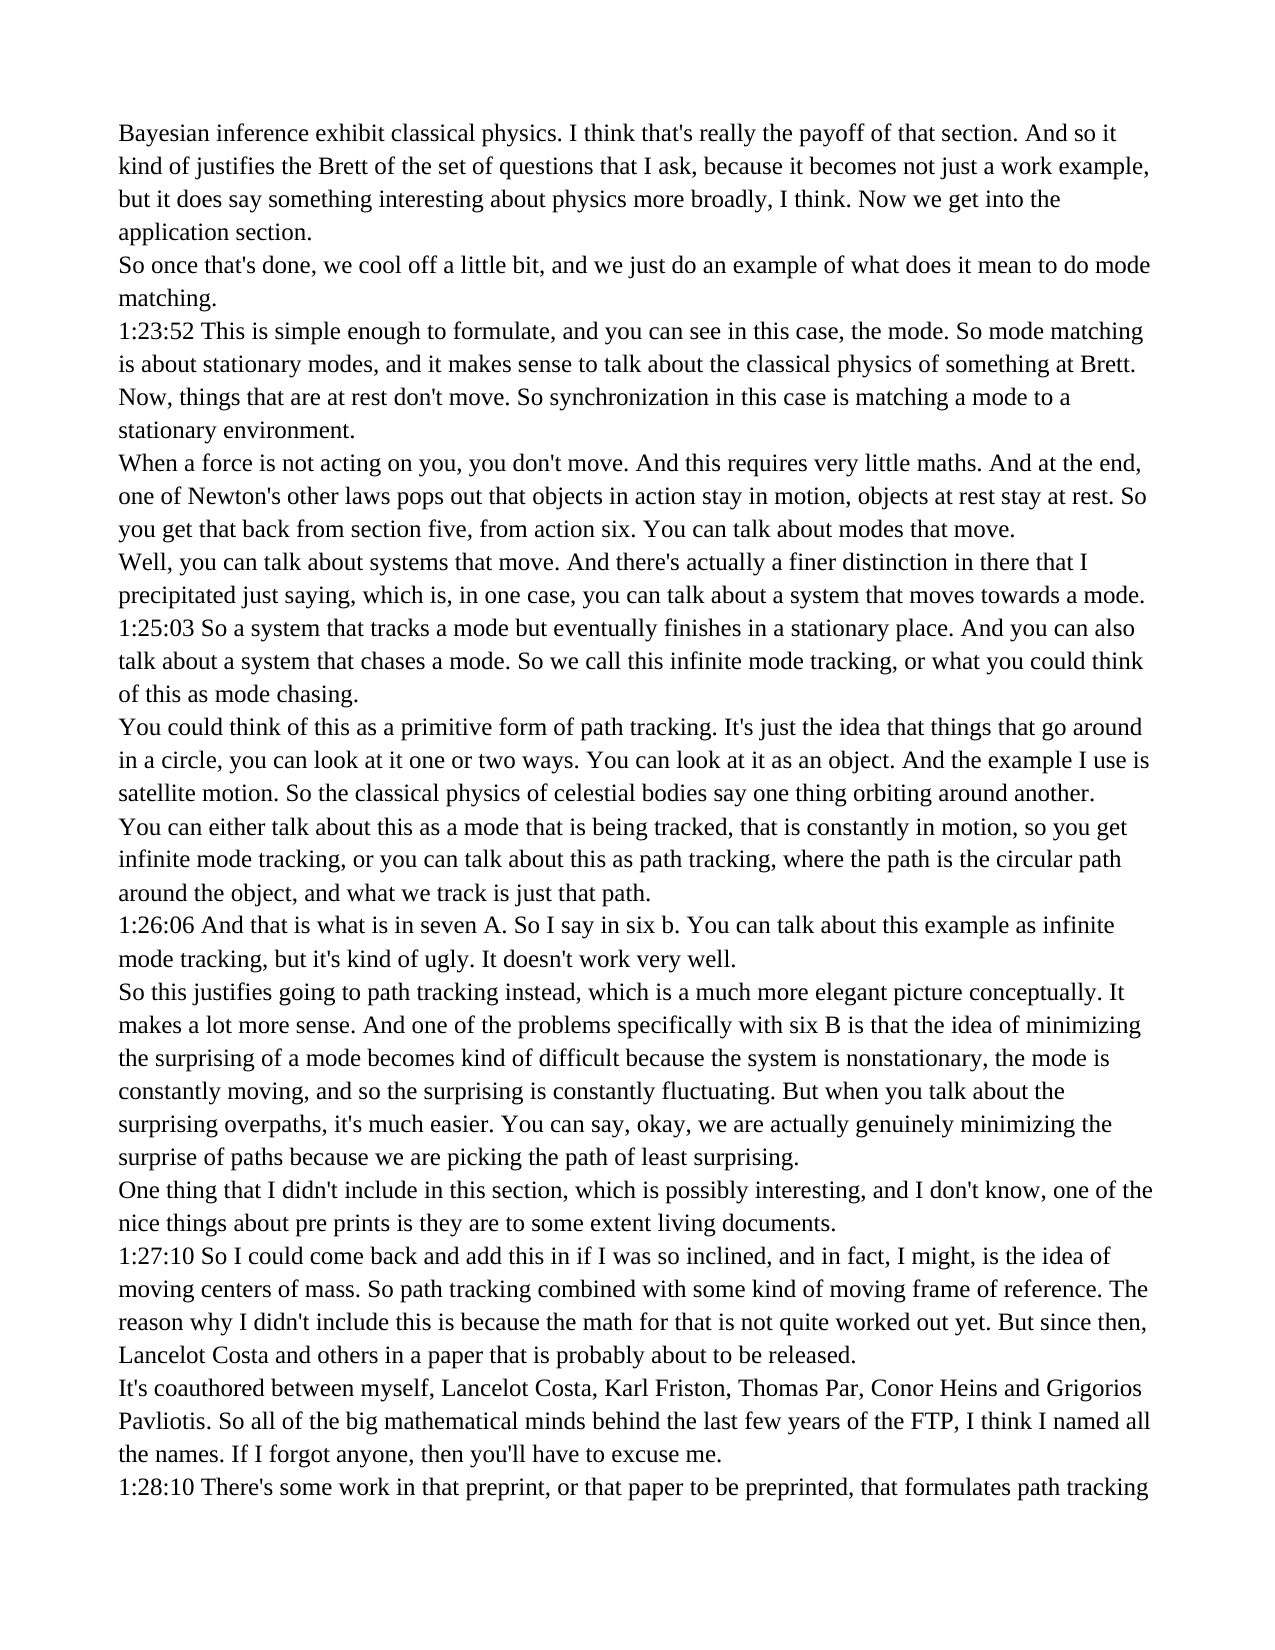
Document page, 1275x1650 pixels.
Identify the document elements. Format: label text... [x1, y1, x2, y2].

text 1:26:06 And that is what is in seven A. So I say in six b. You can talk about this example as infinite mode tracking, but it's kind of ugly. It doesn't work very well. [118, 911, 1157, 972]
text 1:28:10 There's some work in that preprint, or that paper to be preprinted, that formulates path tracking [118, 1472, 1157, 1501]
text You can either talk about this as a mode that is being tracked, that is constantly in motion, so you get infinite mode tracking, or you can talk about this as path tracking, where the path is the circular path around the object, and what we track is just that path. [118, 812, 1157, 906]
text Bayesian inference exhibit classical physics. I think that's really the payoff of that section. And so it kind of justifies the Brett of the set of questions that I ask, because it becomes not just a work example, but it does say something interesting about physics more broadly, I think. Now we get into the application section. [118, 118, 1157, 246]
text It's coauthored between myself, Lancelot Costa, Karl Friston, Thomas Par, Conor Heins and Grigorios Pavliotis. So all of the big mathematical minds behind the last few years of the FTP, I think I named all the names. If I forgot anyone, then you'll have to excuse me. [118, 1373, 1157, 1468]
text So this justifies going to path tracking instead, which is a much more elegant picture conceptually. It makes a lot more sense. And one of the problems specifically with six B is that the idea of minimizing the surprising of a mode becomes kind of difficult because the system is nonstationary, the mode is constantly moving, and so the surprising is constantly fluctuating. But when you talk about the surprising overpaths, it's much easier. You can say, okay, we are actually genuinely minimizing the surprise of paths because we are picking the path of least surprising. [118, 977, 1157, 1171]
text 1:23:52 This is simple enough to formulate, and you can see in this case, the mode. So mode matching is about stationary modes, and it makes sense to talk about the classical physics of something at Brett. Now, things that are at rest don't move. So synchronization in this case is matching a mode to a stationary environment. [118, 316, 1157, 444]
text 1:25:03 So a system that tracks a mode but eventually finishes in a stationary place. And you can also talk about a system that chases a mode. So we call this infinite mode tracking, or what you could think of this as mode chasing. [118, 613, 1157, 708]
text One thing that I didn't include in this section, which is possibly interesting, and I don't know, one of the nice things about pre prints is they are to some extent living documents. [118, 1175, 1157, 1237]
text Well, you can talk about systems that move. And there's actually a finer distinction in there that I precipitated just saying, which is, in one case, you can talk about a system that moves towards a mode. [118, 547, 1157, 609]
text When a force is not acting on you, you don't move. And this requires very little maths. And at the end, one of Newton's other laws pops out that objects in action stay in motion, objects at rest stay at rest. So you get that back from section five, from action six. You can talk about modes that move. [118, 448, 1157, 543]
text 1:27:10 So I could come back and add this in if I was so inclined, and in fact, I might, is the idea of moving centers of mass. So path tracking combined with some kind of moving frame of reference. The reason why I didn't include this is because the math for that is not quite worked out yet. But since then, Lancelot Costa and others in a paper that is probably about to be released. [118, 1241, 1157, 1369]
text You could think of this as a primitive form of path tracking. It's just the idea that things that go around in a circle, you can look at it one or two ways. You can look at it as an object. And the example I use is satellite motion. So the classical physics of celestial bodies say one thing orbiting around another. [118, 712, 1157, 807]
text So once that's done, we cool off a little bit, and we just do an example of what does it mean to do mode matching. [118, 250, 1157, 312]
